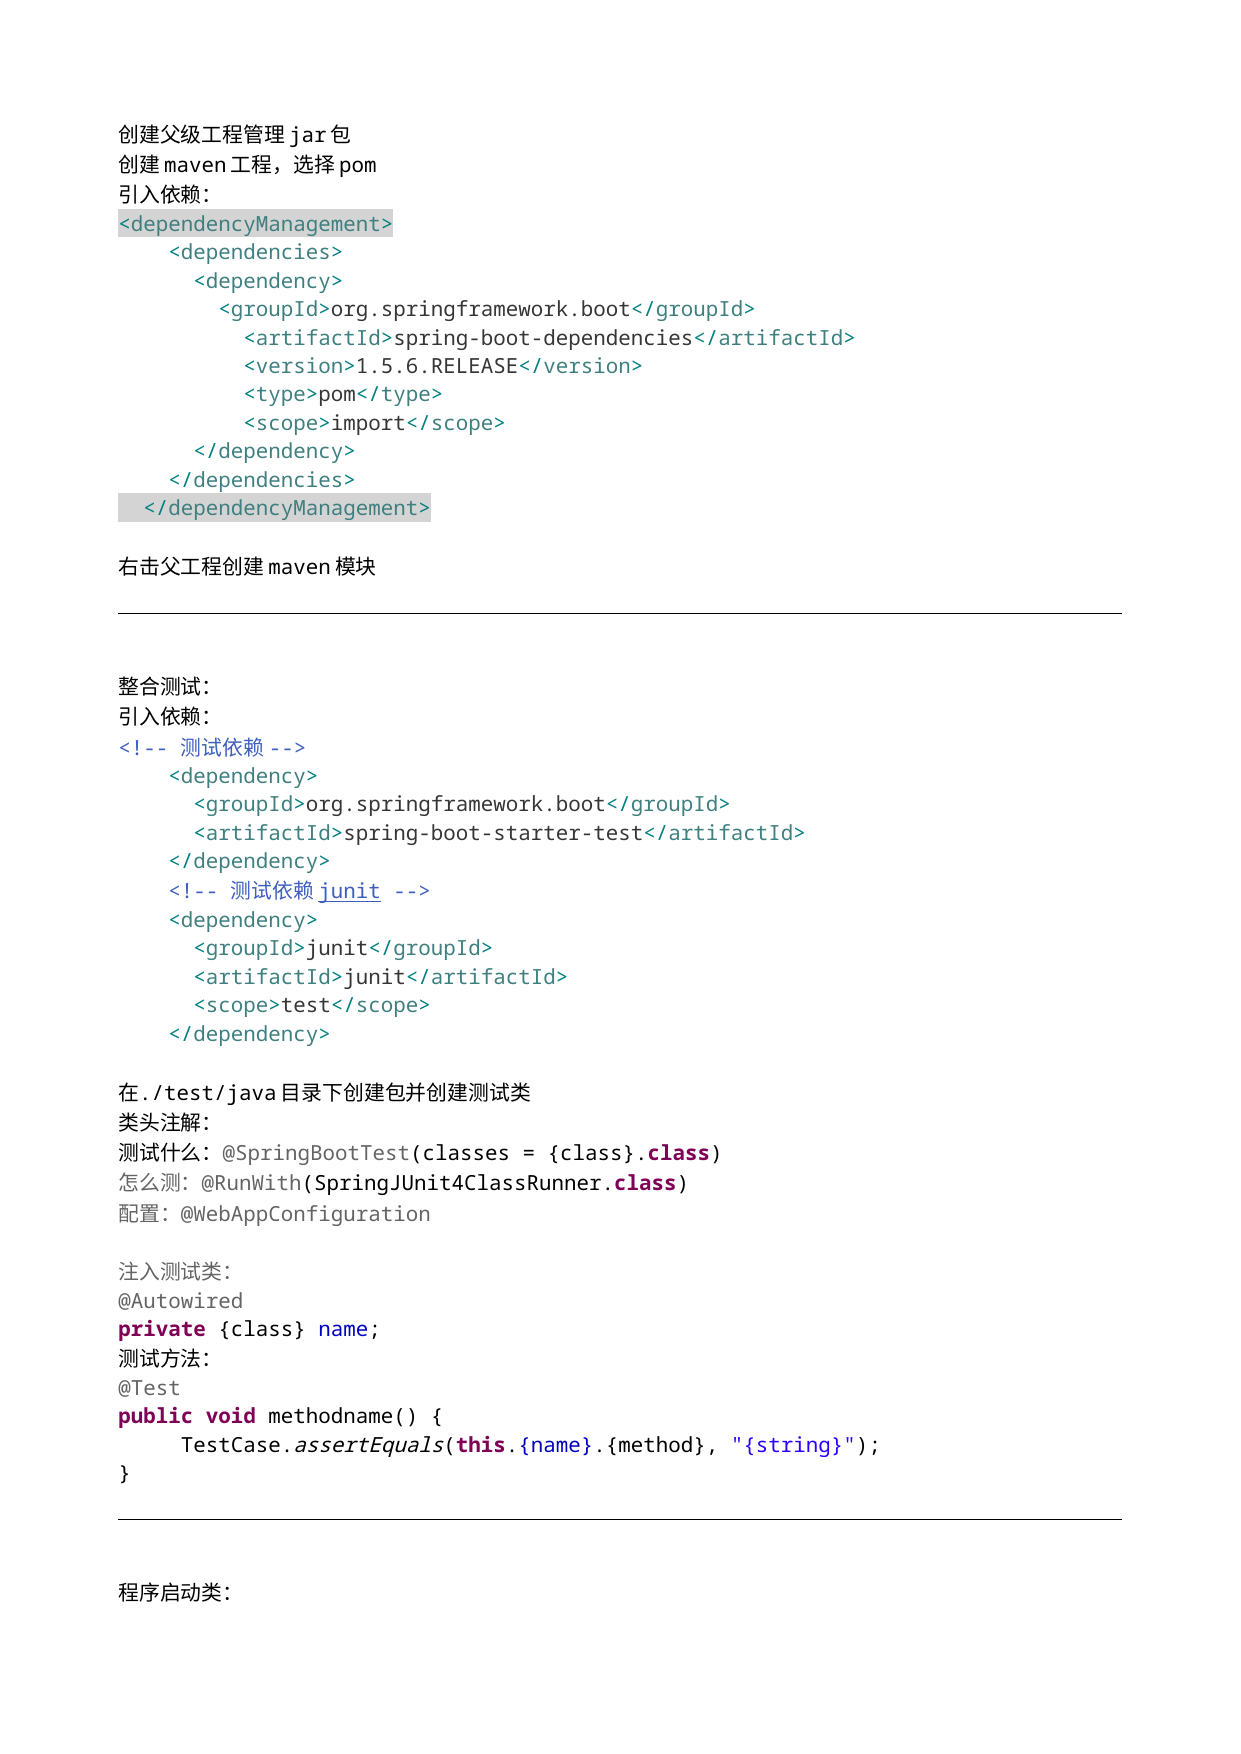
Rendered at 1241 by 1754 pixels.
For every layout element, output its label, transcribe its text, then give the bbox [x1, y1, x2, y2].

text <scope>test</scope> [118, 990, 1122, 1019]
text 测试什么：@SpringBootTest(classes = {class}.class) [118, 1136, 1122, 1167]
text <groupId>org.springframework.boot</groupId> [118, 789, 1122, 818]
text TestCase.assertEquals(this.{name}.{method}, "{string}"); [118, 1430, 1122, 1458]
text <groupId>junit</groupId> [118, 933, 1122, 962]
text <artifactId>spring-boot-starter-test</artifactId> [118, 818, 1122, 846]
text </dependency> [118, 846, 1122, 875]
text <artifactId>junit</artifactId> [118, 962, 1122, 990]
text <!-- 测试依赖 --> [118, 731, 1122, 761]
text <type>pom</type> [118, 379, 1122, 408]
text <groupId>org.springframework.boot</groupId> [118, 294, 1122, 323]
text 整合测试： [118, 670, 1122, 701]
text 引入依赖： [118, 701, 1122, 731]
text 程序启动类： [118, 1576, 1122, 1607]
text <dependency> [118, 761, 1122, 789]
text <dependency> [118, 266, 1122, 294]
text 引入依赖： [118, 179, 1122, 209]
text 右击父工程创建maven模块 [118, 550, 1122, 581]
text <dependencyManagement> [118, 209, 1122, 237]
text 类头注解： [118, 1106, 1122, 1136]
text </dependencies> [118, 465, 1122, 493]
text 测试方法： [118, 1343, 1122, 1373]
text } [118, 1458, 1122, 1487]
text <dependencies> [118, 237, 1122, 266]
text 创建父级工程管理jar包 [118, 118, 1122, 148]
text 创建maven工程，选择pom [118, 148, 1122, 179]
text <artifactId>spring-boot-dependencies</artifactId> [118, 323, 1122, 351]
text 在./test/java目录下创建包并创建测试类 [118, 1076, 1122, 1106]
text @Autowired [118, 1286, 1122, 1314]
text 配置：@WebAppConfiguration [118, 1197, 1122, 1227]
text </dependency> [118, 436, 1122, 465]
text <!-- 测试依赖junit --> [118, 875, 1122, 905]
text 注入测试类： [118, 1256, 1122, 1286]
text <version>1.5.6.RELEASE</version> [118, 351, 1122, 379]
text </dependencyManagement> [118, 493, 1122, 522]
text </dependency> [118, 1019, 1122, 1047]
text <scope>import</scope> [118, 408, 1122, 436]
text @Test [118, 1373, 1122, 1401]
text 怎么测：@RunWith(SpringJUnit4ClassRunner.class) [118, 1167, 1122, 1197]
text public void methodname() { [118, 1401, 1122, 1430]
text private {class} name; [118, 1314, 1122, 1343]
text <dependency> [118, 905, 1122, 933]
